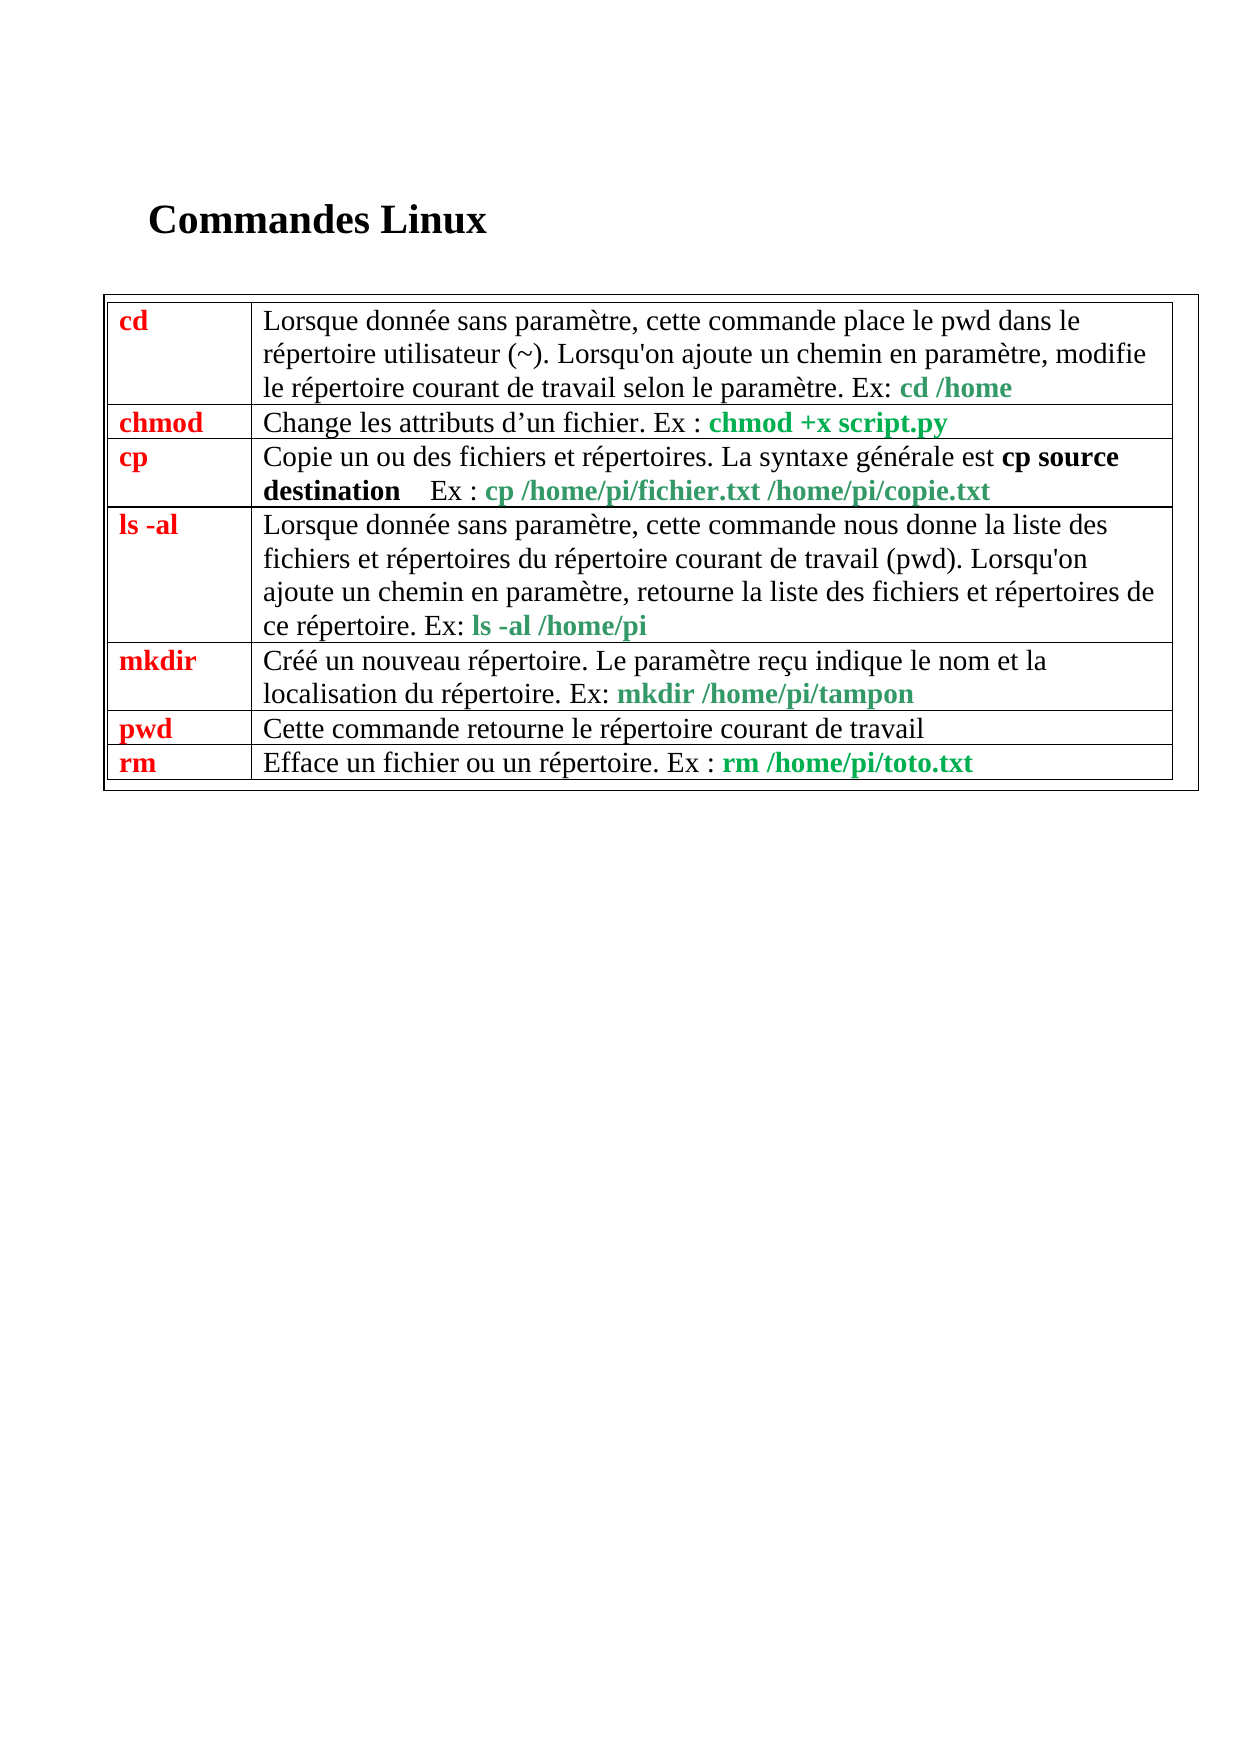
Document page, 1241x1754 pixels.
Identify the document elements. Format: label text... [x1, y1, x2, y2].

text cd [119, 303, 240, 337]
text mkdir [119, 643, 240, 676]
text pwd [119, 711, 240, 744]
text chmod [119, 405, 240, 438]
text Lorsque donnée sans paramètre, cette commande place le pwd dans le répertoire utilisateur (~). Lorsqu'on ajoute un chemin en paramètre, modifie le répertoire courant de travail selon le paramètre. Ex: cd /home [263, 303, 1161, 404]
text Cette commande retourne le répertoire courant de travail [263, 711, 1161, 744]
text Efface un fichier ou un répertoire. Ex : rm /home/pi/toto.txt [263, 745, 1161, 779]
text Créé un nouveau répertoire. Le paramètre reçu indique le nom et la localisation du répertoire. Ex: mkdir /home/pi/tampon [263, 643, 1161, 710]
text Copie un ou des fichiers et répertoires. La syntaxe générale est cp source destination Ex : cp /home/pi/fichier.txt /home/pi/copie.txt [263, 439, 1161, 506]
text Change les attributs d’un fichier. Ex : chmod +x script.py [263, 405, 1161, 438]
text ls -al [119, 508, 240, 541]
text cp [119, 439, 240, 473]
text Lorsque donnée sans paramètre, cette commande nous donne la liste des fichiers et répertoires du répertoire courant de travail (pwd). Lorsqu'on ajoute un chemin en paramètre, retourne la liste des fichiers et répertoires de ce répertoire. Ex: ls -al /home/pi [263, 508, 1161, 642]
text rm [119, 745, 240, 779]
text Commandes Linux [148, 194, 1093, 242]
